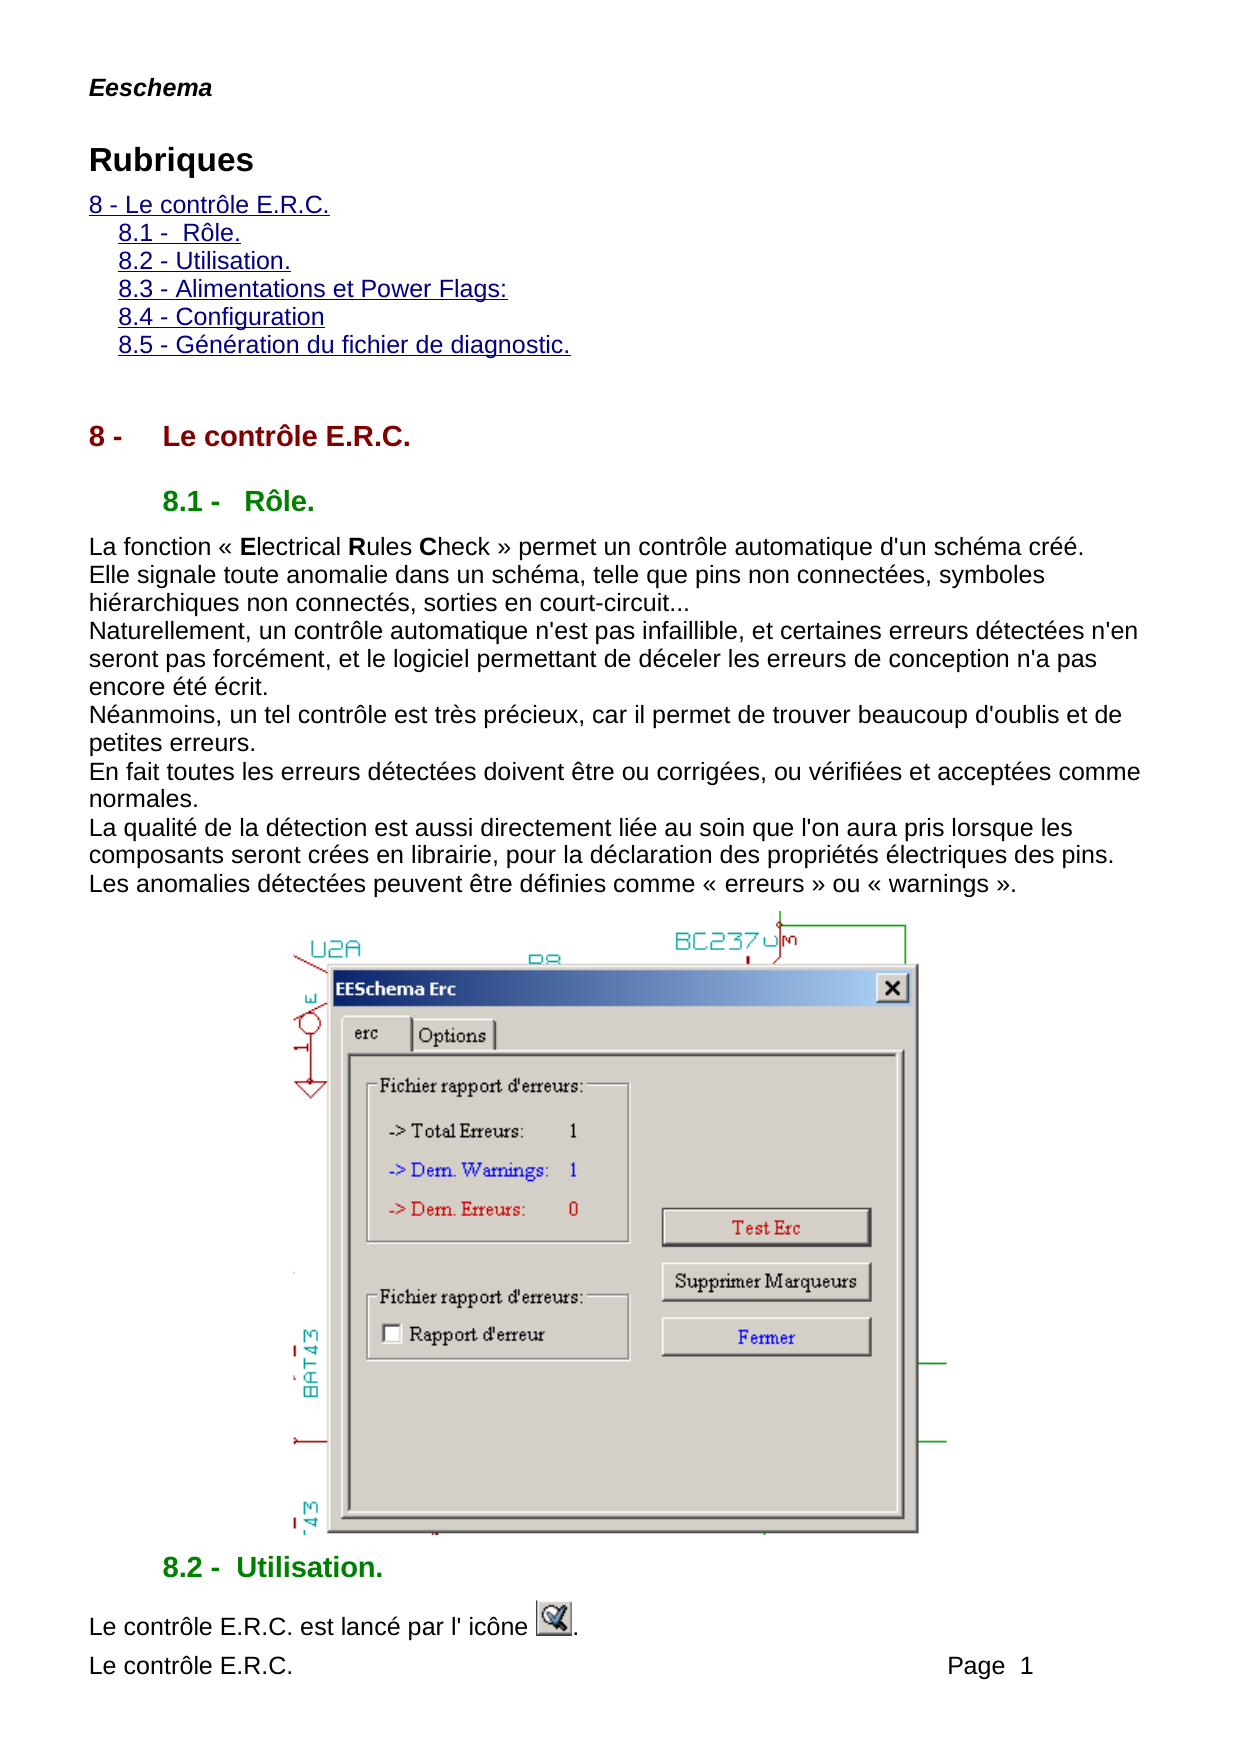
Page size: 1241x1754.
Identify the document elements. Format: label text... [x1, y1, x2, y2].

text 8.1 - Rôle. [118, 219, 1152, 247]
text Le contrôle E.R.C. est lancé par l' icône . [88, 1600, 1152, 1641]
picture [293, 911, 947, 1535]
text Naturellement, un contrôle automatique n'est pas infaillible, et certaines erreurs détectées n'en seront pas forcément, et le logiciel permettant de déceler les erreurs de conception n'a pas encore été écrit. [88, 617, 1152, 701]
text 8.3 - Alimentations et Power Flags: [118, 275, 1152, 303]
text 8 - Le contrôle E.R.C. [88, 191, 1152, 219]
text En fait toutes les erreurs détectées doivent être ou corrigées, ou vérifiées et acceptées comme normales. [88, 757, 1152, 813]
subtitle Rubriques [88, 141, 1152, 178]
subtitle Rôle. [89, 484, 1152, 517]
text Les anomalies détectées peuvent être définies comme « erreurs » ou « warnings ». [88, 869, 1152, 897]
picture [536, 1600, 572, 1636]
text 8.2 - Utilisation. [118, 247, 1152, 275]
text 8.4 - Configuration [118, 303, 1152, 331]
subtitle Utilisation. [89, 1551, 1152, 1584]
text La qualité de la détection est aussi directement liée au soin que l'on aura pris lorsque les composants seront crées en librairie, pour la déclaration des propriétés électriques des pins. [88, 813, 1152, 869]
text Néanmoins, un tel contrôle est très précieux, car il permet de trouver beaucoup d'oublis et de petites erreurs. [88, 701, 1152, 757]
text La fonction « Electrical Rules Check » permet un contrôle automatique d'un schéma créé. [88, 533, 1152, 561]
subtitle Le contrôle E.R.C. [88, 419, 1152, 452]
text 8.5 - Génération du fichier de diagnostic. [118, 331, 1152, 359]
text Elle signale toute anomalie dans un schéma, telle que pins non connectées, symboles hiérarchiques non connectés, sorties en court-circuit... [88, 561, 1152, 617]
